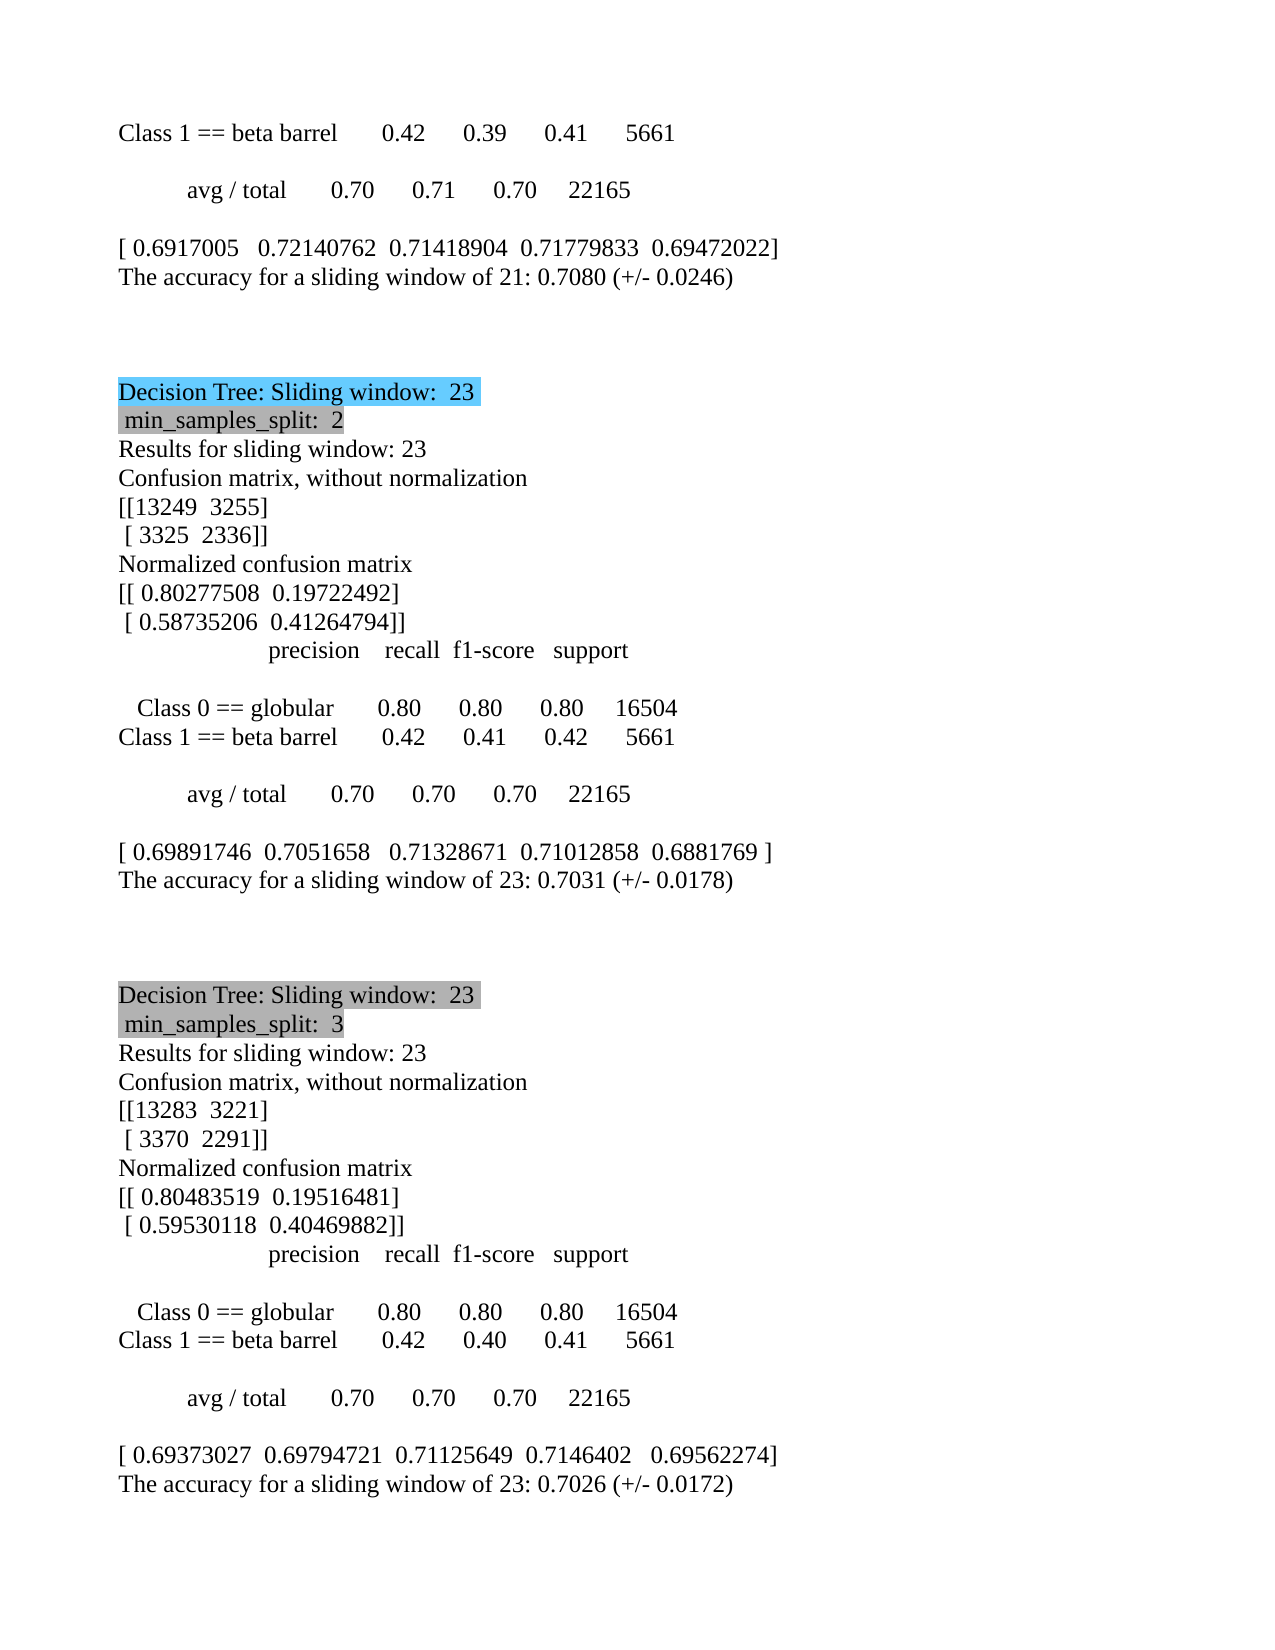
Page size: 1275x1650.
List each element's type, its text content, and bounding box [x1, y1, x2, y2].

text Class 1 == beta barrel 0.42 0.39 0.41 5661 [118, 118, 1157, 147]
text Normalized confusion matrix [118, 1153, 1157, 1182]
text avg / total 0.70 0.70 0.70 22165 [118, 779, 1157, 808]
text [ 0.69373027 0.69794721 0.71125649 0.7146402 0.69562274] [118, 1441, 1157, 1469]
text [ 0.6917005 0.72140762 0.71418904 0.71779833 0.69472022] [118, 233, 1157, 262]
text avg / total 0.70 0.70 0.70 22165 [118, 1383, 1157, 1412]
text precision recall f1-score support [118, 1239, 1157, 1268]
text The accuracy for a sliding window of 23: 0.7026 (+/- 0.0172) [118, 1469, 1157, 1498]
text [[ 0.80483519 0.19516481] [118, 1182, 1157, 1211]
text The accuracy for a sliding window of 23: 0.7031 (+/- 0.0178) [118, 866, 1157, 894]
text [[13249 3255] [118, 492, 1157, 521]
text [[ 0.80277508 0.19722492] [118, 578, 1157, 607]
text [ 0.59530118 0.40469882]] [118, 1211, 1157, 1239]
text Decision Tree: Sliding window: 23 [118, 981, 1157, 1009]
text [ 0.69891746 0.7051658 0.71328671 0.71012858 0.6881769 ] [118, 837, 1157, 866]
text Normalized confusion matrix [118, 549, 1157, 578]
text [[13283 3221] [118, 1096, 1157, 1124]
text Decision Tree: Sliding window: 23 [118, 377, 1157, 406]
text The accuracy for a sliding window of 21: 0.7080 (+/- 0.0246) [118, 262, 1157, 291]
text min_samples_split: 2 [118, 406, 1157, 434]
text Class 1 == beta barrel 0.42 0.41 0.42 5661 [118, 722, 1157, 751]
text Class 0 == globular 0.80 0.80 0.80 16504 [118, 1297, 1157, 1326]
text min_samples_split: 3 [118, 1009, 1157, 1038]
text Class 0 == globular 0.80 0.80 0.80 16504 [118, 693, 1157, 722]
text Results for sliding window: 23 [118, 1038, 1157, 1067]
text avg / total 0.70 0.71 0.70 22165 [118, 176, 1157, 204]
text precision recall f1-score support [118, 636, 1157, 664]
text [ 0.58735206 0.41264794]] [118, 607, 1157, 636]
text [ 3325 2336]] [118, 521, 1157, 549]
text Confusion matrix, without normalization [118, 463, 1157, 492]
text Class 1 == beta barrel 0.42 0.40 0.41 5661 [118, 1326, 1157, 1354]
text Confusion matrix, without normalization [118, 1067, 1157, 1096]
text [ 3370 2291]] [118, 1124, 1157, 1153]
text Results for sliding window: 23 [118, 434, 1157, 463]
